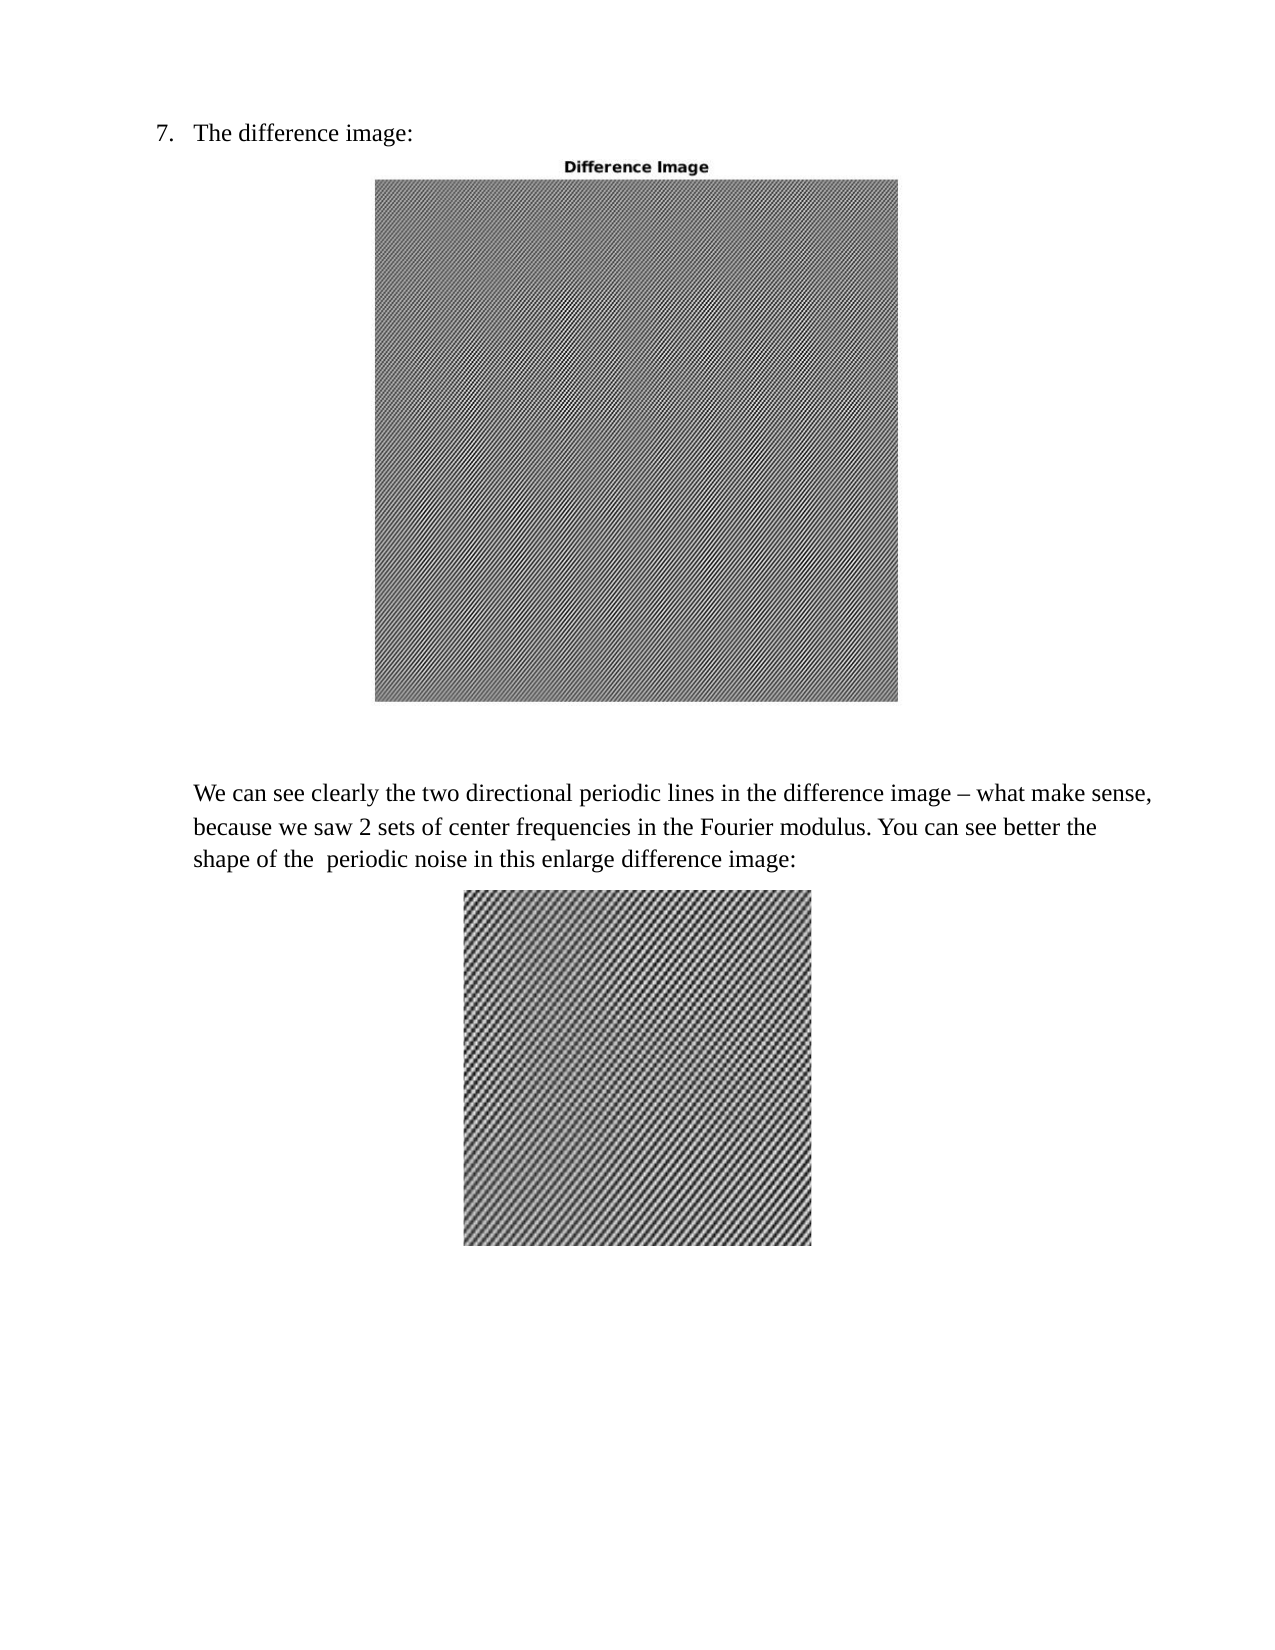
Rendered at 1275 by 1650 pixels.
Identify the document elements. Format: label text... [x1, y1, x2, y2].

list The difference image: [156, 118, 1157, 147]
picture [282, 151, 993, 766]
picture [463, 890, 812, 1246]
text We can see clearly the two directional periodic lines in the difference image – what make sense, because we saw 2 sets of center frequencies in the Fourier modulus. You can see better the shape of the periodic noise in this enlarge difference image: [118, 778, 1157, 873]
